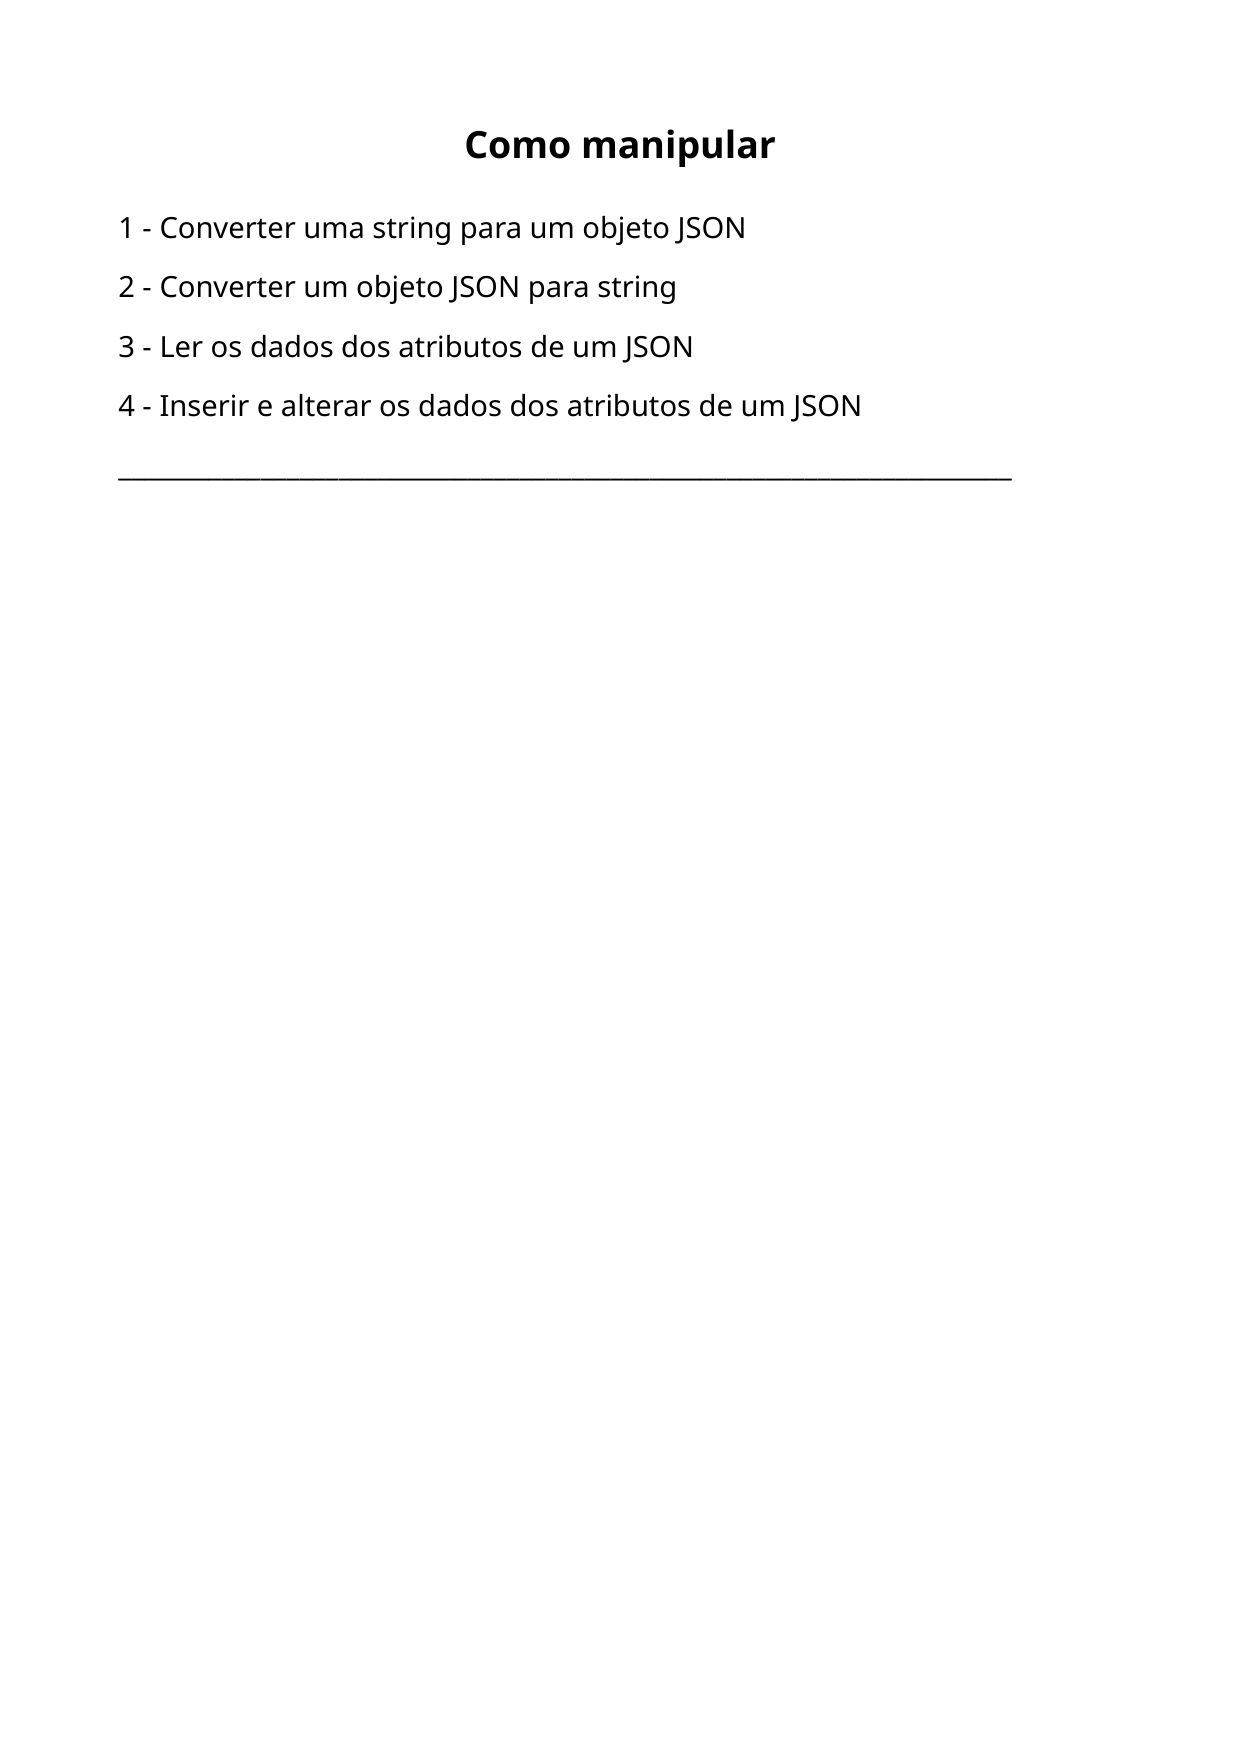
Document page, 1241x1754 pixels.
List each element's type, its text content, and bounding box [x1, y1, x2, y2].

text 1 - Converter uma string para um objeto JSON [118, 207, 1122, 247]
text 4 - Inserir e alterar os dados dos atributos de um JSON [118, 386, 1122, 425]
text 2 - Converter um objeto JSON para string [118, 267, 1122, 306]
text _____________________________________________________________________ [118, 445, 1122, 485]
text 3 - Ler os dados dos atributos de um JSON [118, 326, 1122, 366]
subtitle Como manipular [118, 118, 1122, 169]
